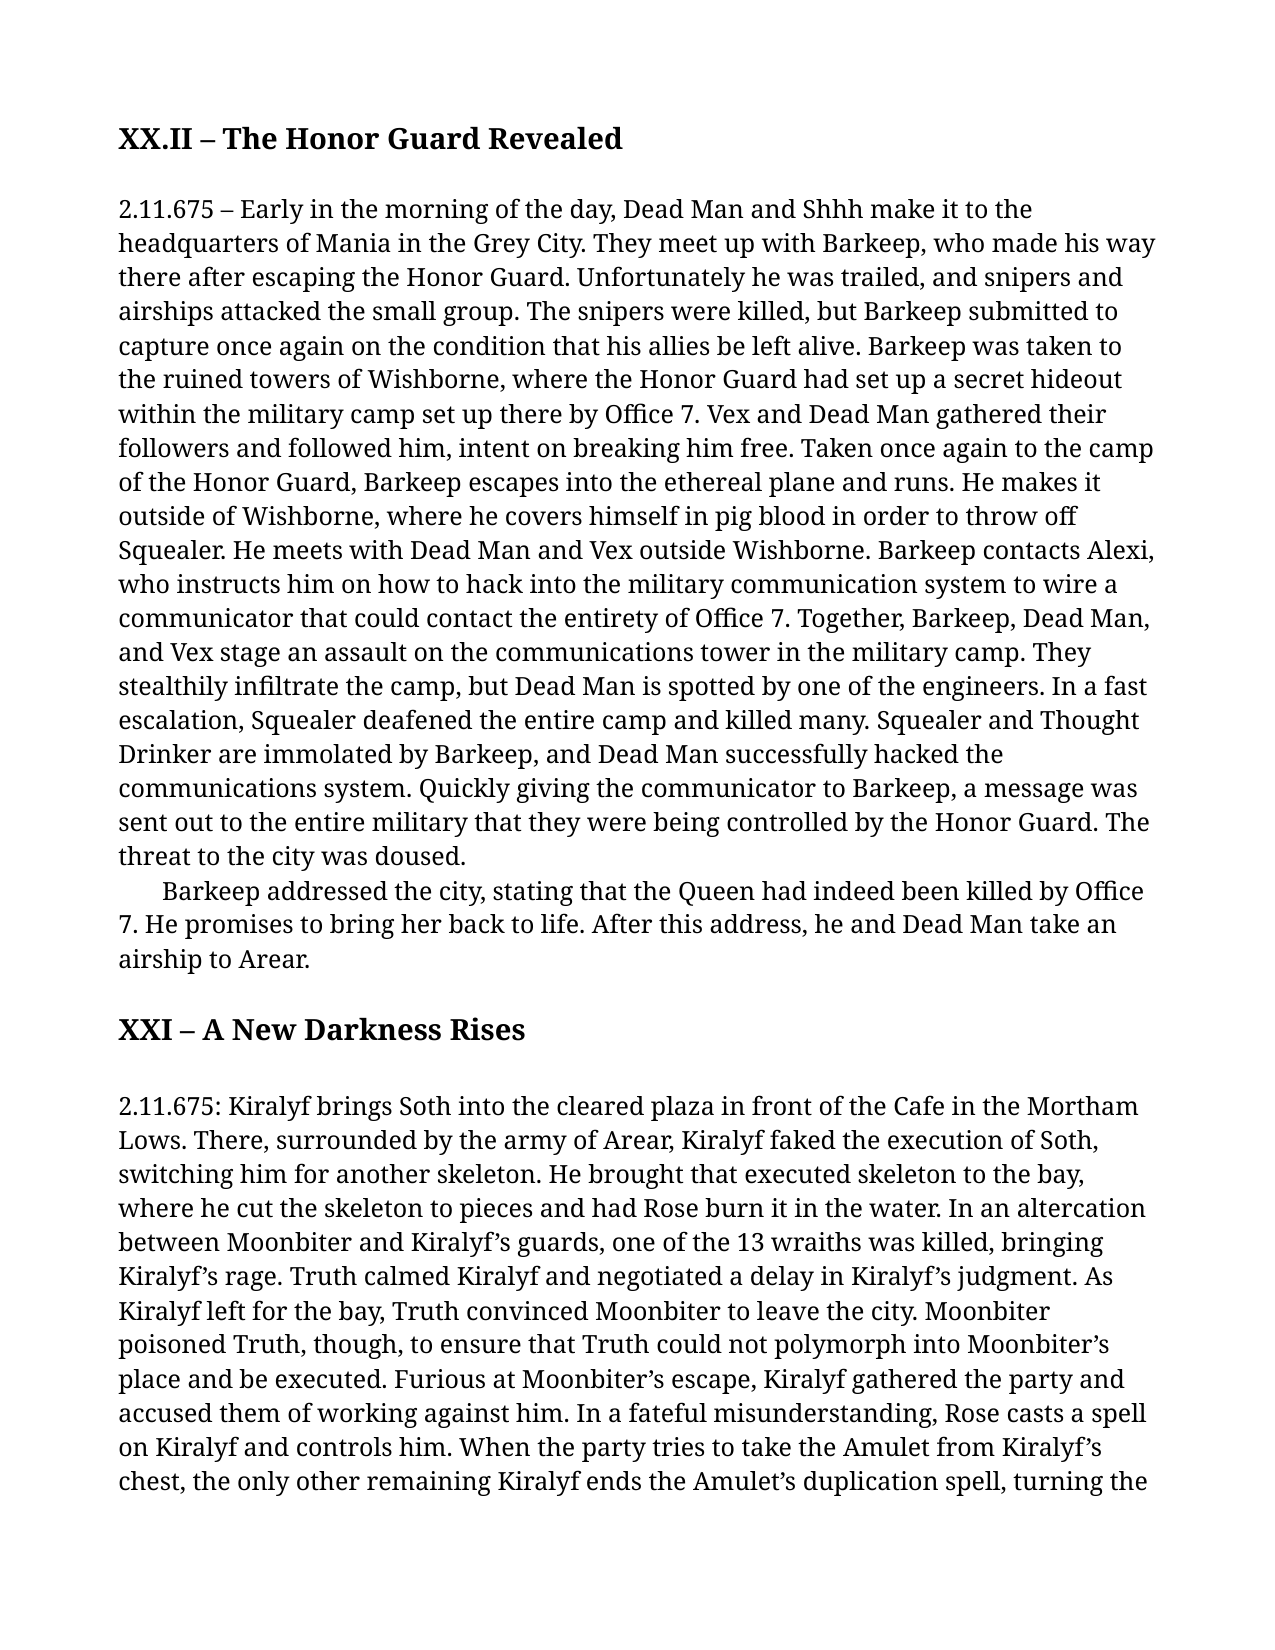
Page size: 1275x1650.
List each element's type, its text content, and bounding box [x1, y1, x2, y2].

text 2.11.675 – Early in the morning of the day, Dead Man and Shhh make it to the headquarters of Mania in the Grey City. They meet up with Barkeep, who made his way there after escaping the Honor Guard. Unfortunately he was trailed, and snipers and airships attacked the small group. The snipers were killed, but Barkeep submitted to capture once again on the condition that his allies be left alive. Barkeep was taken to the ruined towers of Wishborne, where the Honor Guard had set up a secret hideout within the military camp set up there by Office 7. Vex and Dead Man gathered their followers and followed him, intent on breaking him free. Taken once again to the camp of the Honor Guard, Barkeep escapes into the ethereal plane and runs. He makes it outside of Wishborne, where he covers himself in pig blood in order to throw off Squealer. He meets with Dead Man and Vex outside Wishborne. Barkeep contacts Alexi, who instructs him on how to hack into the military communication system to wire a communicator that could contact the entirety of Office 7. Together, Barkeep, Dead Man, and Vex stage an assault on the communications tower in the military camp. They stealthily infiltrate the camp, but Dead Man is spotted by one of the engineers. In a fast escalation, Squealer deafened the entire camp and killed many. Squealer and Thought Drinker are immolated by Barkeep, and Dead Man successfully hacked the communications system. Quickly giving the communicator to Barkeep, a message was sent out to the entire military that they were being controlled by the Honor Guard. The threat to the city was doused. [118, 192, 1157, 873]
text Barkeep addressed the city, stating that the Queen had indeed been killed by Office 7. He promises to bring her back to life. After this address, he and Dead Man take an airship to Arear. [118, 873, 1157, 975]
text 2.11.675: Kiralyf brings Soth into the cleared plaza in front of the Cafe in the Mortham Lows. There, surrounded by the army of Arear, Kiralyf faked the execution of Soth, switching him for another skeleton. He brought that executed skeleton to the bay, where he cut the skeleton to pieces and had Rose burn it in the water. In an altercation between Moonbiter and Kiralyf’s guards, one of the 13 wraiths was killed, bringing Kiralyf’s rage. Truth calmed Kiralyf and negotiated a delay in Kiralyf’s judgment. As Kiralyf left for the bay, Truth convinced Moonbiter to leave the city. Moonbiter poisoned Truth, though, to ensure that Truth could not polymorph into Moonbiter’s place and be executed. Furious at Moonbiter’s escape, Kiralyf gathered the party and accused them of working against him. In a fateful misunderstanding, Rose casts a spell on Kiralyf and controls him. When the party tries to take the Amulet from Kiralyf’s chest, the only other remaining Kiralyf ends the Amulet’s duplication spell, turning the [118, 1089, 1157, 1497]
text XXI – A New Darkness Rises [118, 1009, 1157, 1049]
text XX.II – The Honor Guard Revealed [118, 118, 1157, 158]
